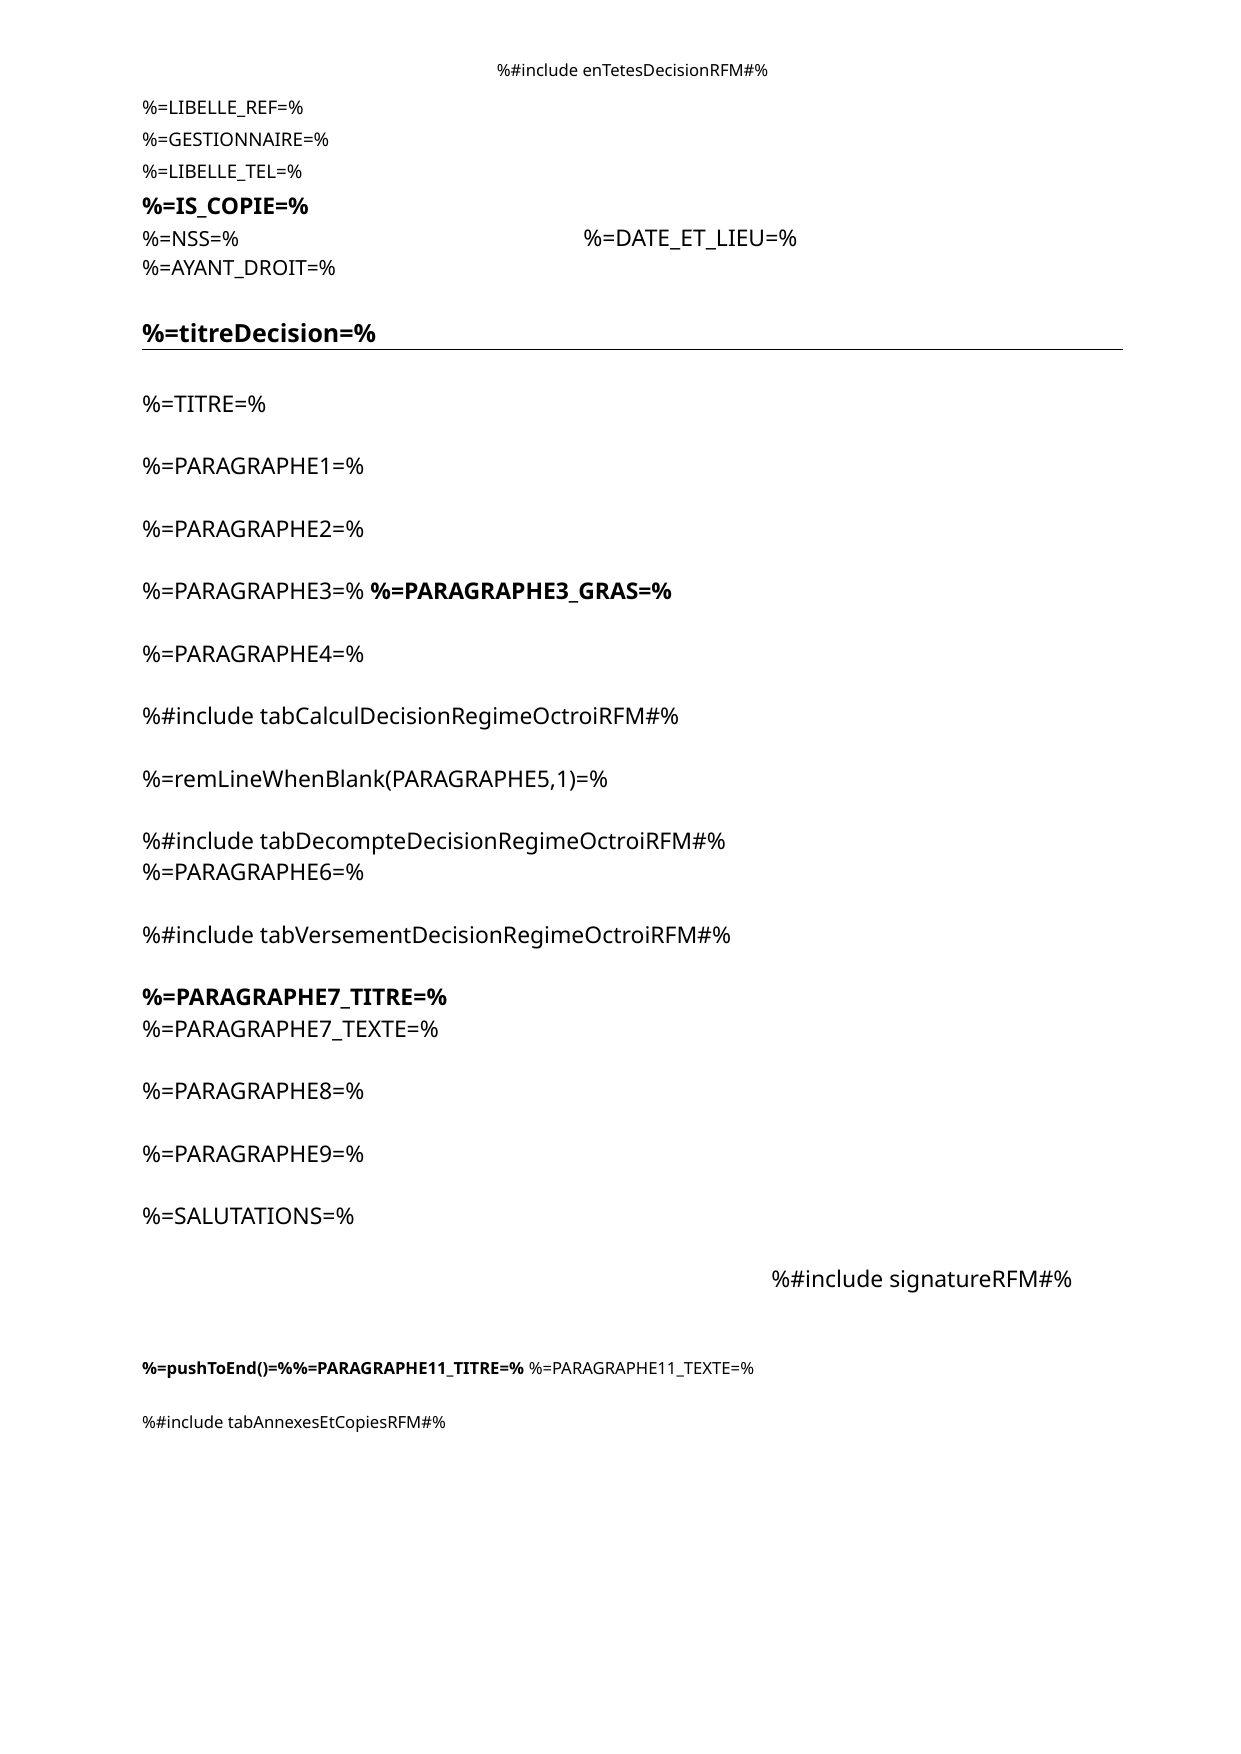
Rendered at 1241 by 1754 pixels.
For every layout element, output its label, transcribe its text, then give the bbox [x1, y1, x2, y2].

text %=PARAGRAPHE7_TITRE=% [142, 981, 1123, 1012]
text %=PARAGRAPHE9=% [142, 1137, 1123, 1169]
text %#include tabVersementDecisionRegimeOctroiRFM#% [142, 919, 1123, 950]
text %#include tabDecompteDecisionRegimeOctroiRFM#% [142, 825, 1123, 856]
text %#include enTetesDecisionRFM#% [142, 59, 1123, 82]
text %=LIBELLE_REF=% [142, 94, 1123, 120]
text %=LIBELLE_TEL=% [142, 158, 1123, 184]
text %#include tabCalculDecisionRegimeOctroiRFM#% [142, 700, 1123, 731]
text %=PARAGRAPHE1=% [142, 450, 1123, 481]
text %#include tabAnnexesEtCopiesRFM#% [142, 1410, 1123, 1433]
text %=TITRE=% [142, 387, 1123, 419]
text %=remLineWhenBlank(PARAGRAPHE5,1)=% [142, 762, 1123, 794]
text %=pushToEnd()=%%=PARAGRAPHE11_TITRE=% %=PARAGRAPHE11_TEXTE=% [142, 1356, 1123, 1379]
text %=PARAGRAPHE3=% %=PARAGRAPHE3_GRAS=% [142, 575, 1123, 606]
text %=SALUTATIONS=% [142, 1200, 1123, 1231]
text %=GESTIONNAIRE=% [142, 126, 1123, 152]
text %#include signatureRFM#% [142, 1262, 1123, 1294]
text %=titreDecision=% [142, 315, 1123, 349]
text %=PARAGRAPHE6=% [142, 856, 1123, 887]
text %=IS_COPIE=% [142, 190, 1123, 221]
text %=NSS=% %=DATE_ET_LIEU=% [142, 221, 1123, 253]
text %=AYANT_DROIT=% [142, 253, 1123, 281]
text %=PARAGRAPHE4=% [142, 637, 1123, 669]
text %=PARAGRAPHE2=% [142, 512, 1123, 544]
text %=PARAGRAPHE8=% [142, 1075, 1123, 1106]
text %=PARAGRAPHE7_TEXTE=% [142, 1012, 1123, 1044]
